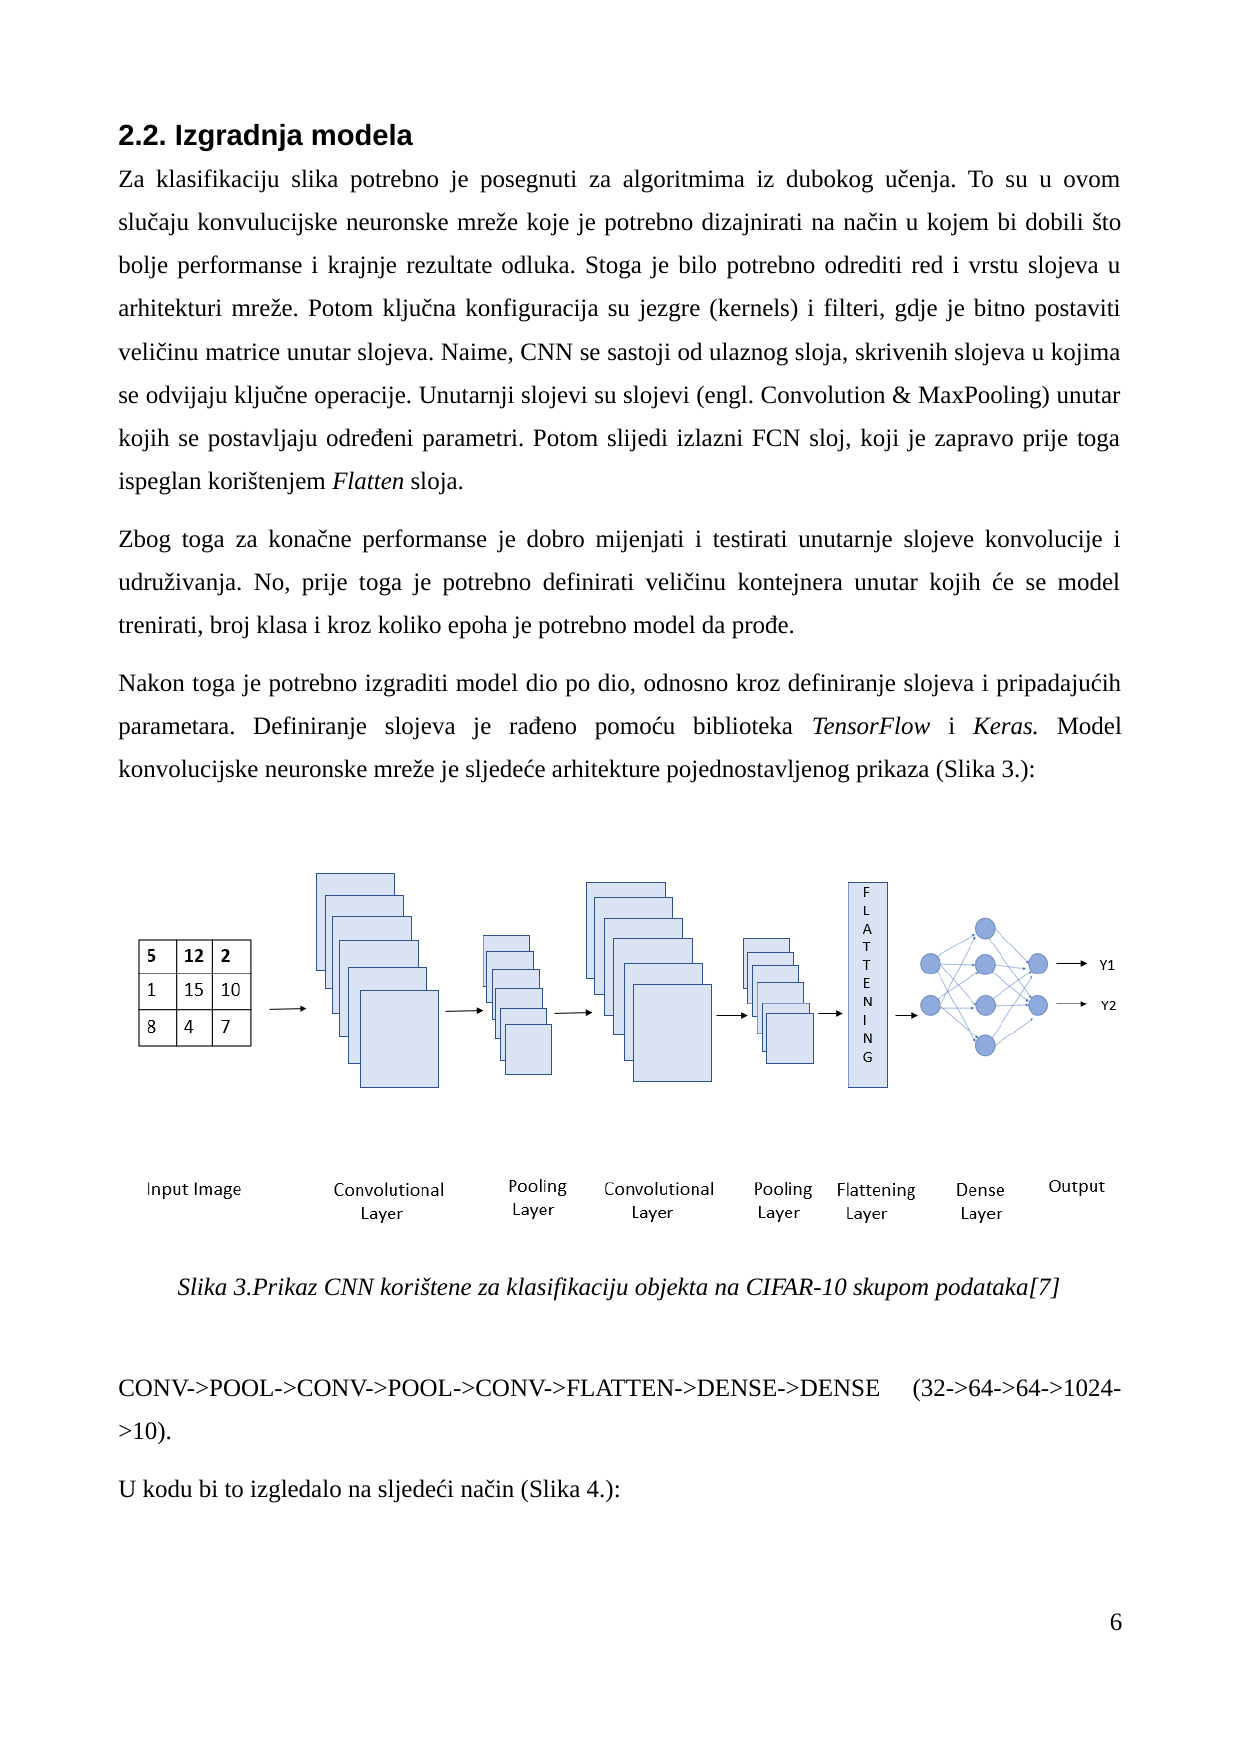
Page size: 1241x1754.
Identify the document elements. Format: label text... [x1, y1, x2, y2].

text U kodu bi to izgledalo na sljedeći način (Slika 4.): [118, 1474, 1122, 1502]
picture [118, 824, 1123, 1272]
subtitle 2.2. Izgradnja modela [118, 118, 1122, 152]
text CONV->POOL->CONV->POOL->CONV->FLATTEN->DENSE->DENSE (32->64->64->1024->10). [118, 1373, 1122, 1445]
text Slika 3.Prikaz CNN korištene za klasifikaciju objekta na CIFAR-10 skupom podataka[7] [118, 1272, 1122, 1301]
text Nakon toga je potrebno izgraditi model dio po dio, odnosno kroz definiranje slojeva i pripadajućih parametara. Definiranje slojeva je rađeno pomoću biblioteka TensorFlow i Keras. Model konvolucijske neuronske mreže je sljedeće arhitekture pojednostavljenog prikaza (Slika 3.): [118, 668, 1122, 783]
text Zbog toga za konačne performanse je dobro mijenjati i testirati unutarnje slojeve konvolucije i udruživanja. No, prije toga je potrebno definirati veličinu kontejnera unutar kojih će se model trenirati, broj klasa i kroz koliko epoha je potrebno model da prođe. [118, 524, 1122, 639]
text Za klasifikaciju slika potrebno je posegnuti za algoritmima iz dubokog učenja. To su u ovom slučaju konvulucijske neuronske mreže koje je potrebno dizajnirati na način u kojem bi dobili što bolje performanse i krajnje rezultate odluka. Stoga je bilo potrebno odrediti red i vrstu slojeva u arhitekturi mreže. Potom ključna konfiguracija su jezgre (kernels) i filteri, gdje je bitno postaviti veličinu matrice unutar slojeva. Naime, CNN se sastoji od ulaznog sloja, skrivenih slojeva u kojima se odvijaju ključne operacije. Unutarnji slojevi su slojevi (engl. Convolution & MaxPooling) unutar kojih se postavljaju određeni parametri. Potom slijedi izlazni FCN sloj, koji je zapravo prije toga ispeglan korištenjem Flatten sloja. [118, 164, 1122, 495]
